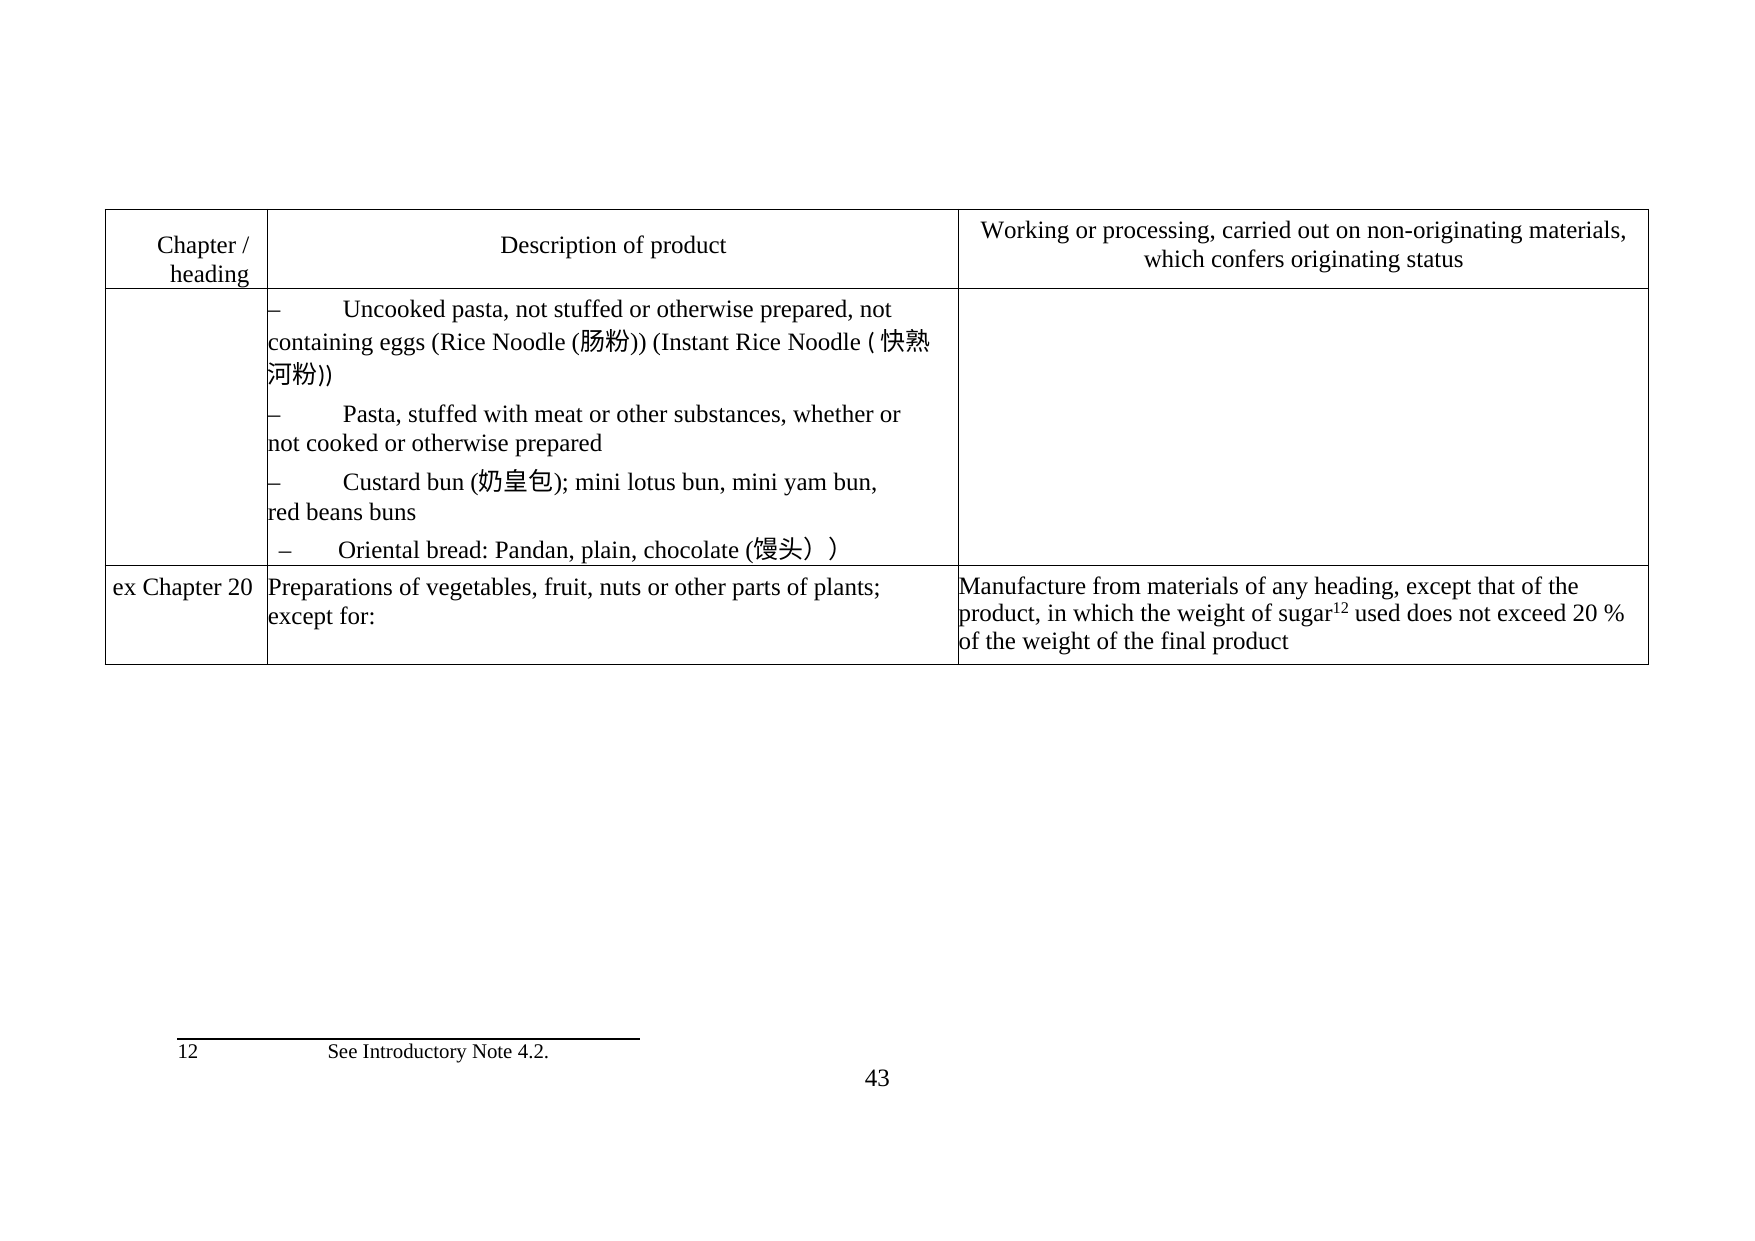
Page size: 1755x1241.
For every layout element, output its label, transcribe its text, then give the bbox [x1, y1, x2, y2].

table_cell [106, 289, 267, 565]
table_cell ex Chapter 20 [106, 566, 267, 664]
table_header Chapter / heading [106, 210, 267, 287]
table_cell [959, 289, 1648, 565]
table_cell Manufacture from materials of any heading, except that of the product, in which the weight of sugar used does not exceed 20 % of the weight of the final product [959, 566, 1648, 664]
table_header Working or processing, carried out on non-originating materials, which confers originating status [959, 210, 1648, 287]
table_cell Uncooked pasta, not stuffed or otherwise prepared, not containing eggs (Rice Noodle (肠粉)) (Instant Rice Noodle ( 快熟河粉)) Pasta, stuffed with meat or other substances, whether or not cooked or otherwise prepared Custard bun (奶皇包); mini lotus bun, mini yam bun, red beans buns Oriental bread: Pandan, plain, chocolate (馒头）） [268, 289, 958, 565]
table_cell Preparations of vegetables, fruit, nuts or other parts of plants; except for: [268, 566, 958, 664]
table_header Description of product [268, 210, 958, 287]
